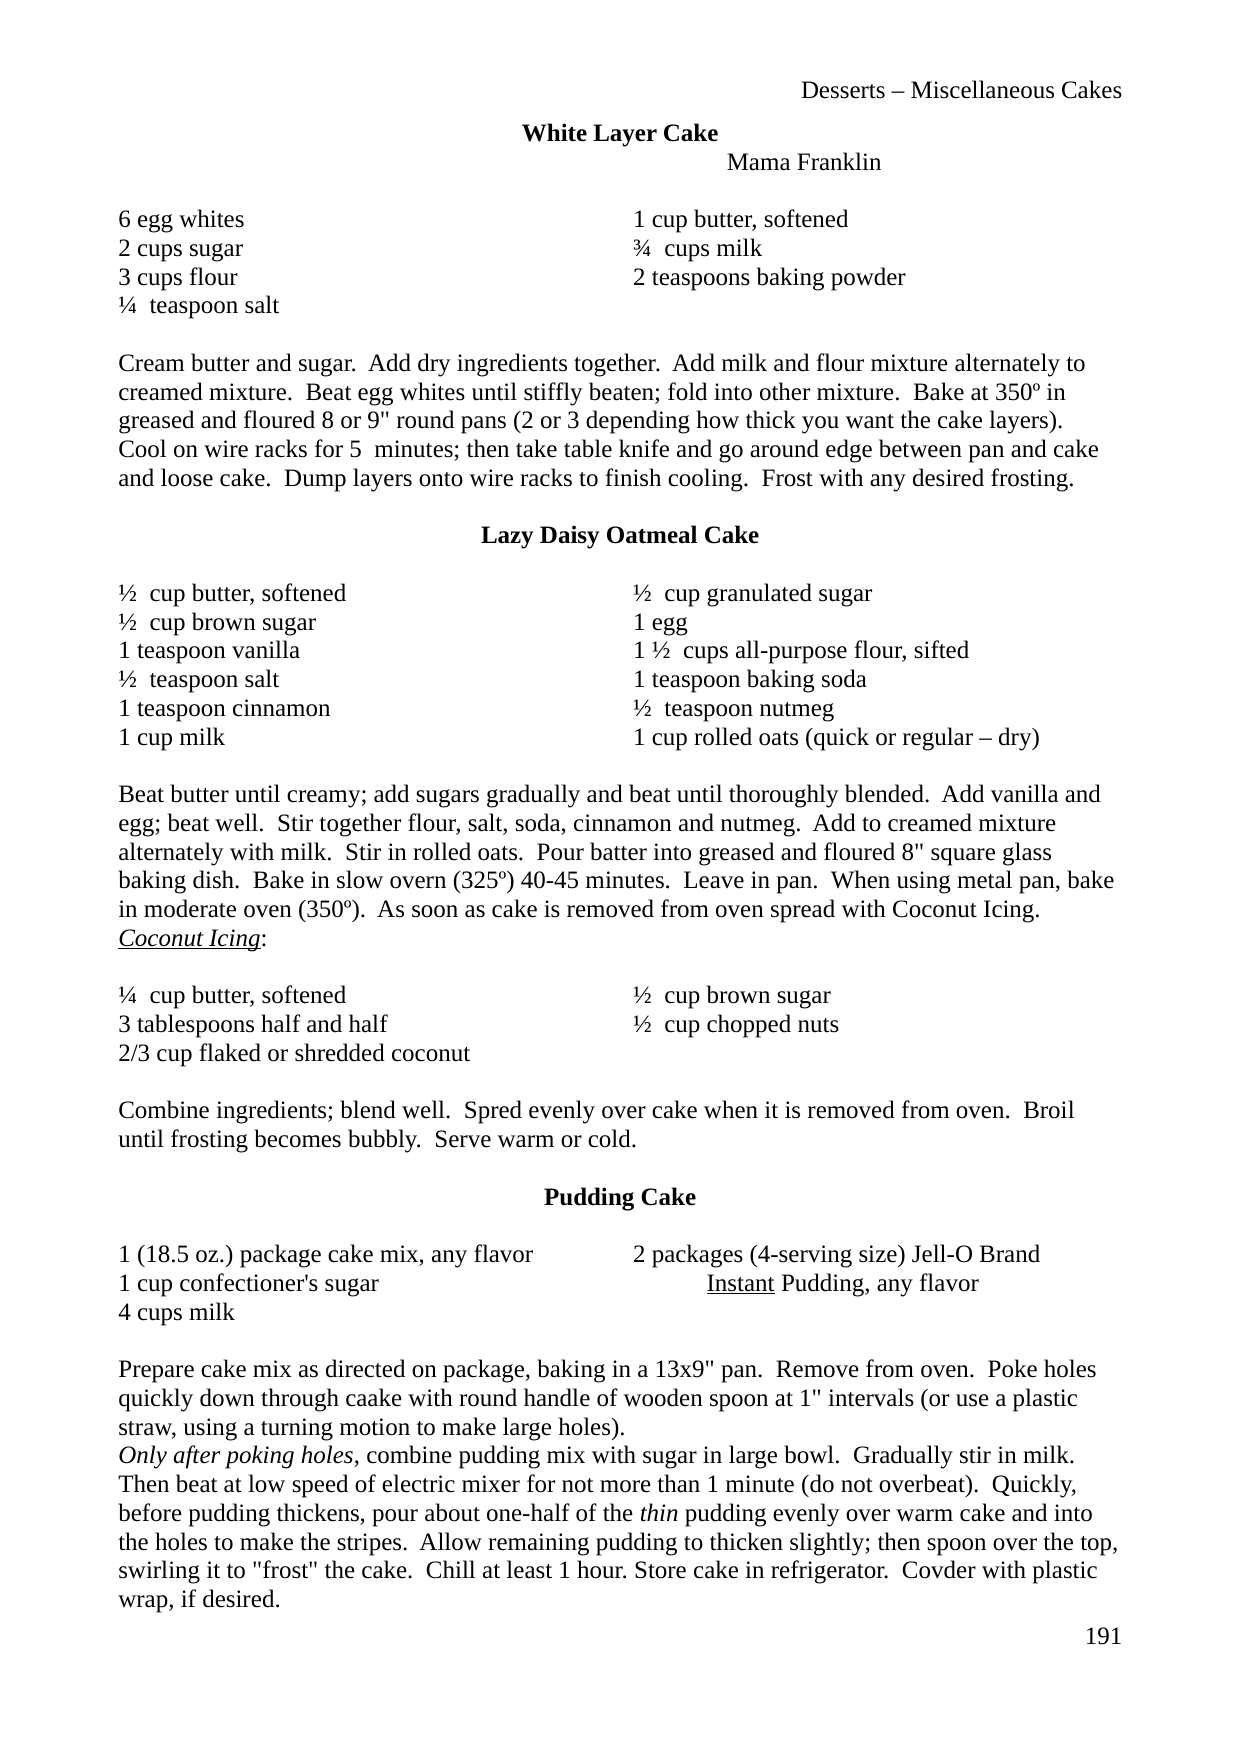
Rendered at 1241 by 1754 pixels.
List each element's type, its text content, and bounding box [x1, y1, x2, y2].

text 1 teaspoon vanilla 1 ½ cups all-purpose flour, sifted [118, 636, 1122, 664]
text Beat butter until creamy; add sugars gradually and beat until thoroughly blended. Add vanilla and egg; beat well. Stir together flour, salt, soda, cinnamon and nutmeg. Add to creamed mixture alternately with milk. Stir in rolled oats. Pour batter into greased and floured 8" square glass baking dish. Bake in slow overn (325º) 40-45 minutes. Leave in pan. When using metal pan, bake in moderate oven (350º). As soon as cake is removed from oven spread with Coconut Icing. [118, 779, 1122, 923]
text 2 cups sugar ¾ cups milk [118, 233, 1122, 262]
text 4 cups milk [118, 1297, 1122, 1326]
text Prepare cake mix as directed on package, baking in a 13x9" pan. Remove from oven. Poke holes quickly down through caake with round handle of wooden spoon at 1" intervals (or use a plastic straw, using a turning motion to make large holes). [118, 1354, 1122, 1441]
text 3 cups flour 2 teaspoons baking powder [118, 262, 1122, 291]
text 1 cup confectioner's sugar Instant Pudding, any flavor [118, 1268, 1122, 1297]
text Coconut Icing: [118, 923, 1122, 952]
text Pudding Cake [118, 1182, 1122, 1211]
text 1 cup milk 1 cup rolled oats (quick or regular – dry) [118, 722, 1122, 751]
text 2/3 cup flaked or shredded coconut [118, 1038, 1122, 1067]
text 3 tablespoons half and half ½ cup chopped nuts [118, 1009, 1122, 1038]
text ½ cup butter, softened ½ cup granulated sugar [118, 578, 1122, 607]
text 6 egg whites 1 cup butter, softened [118, 204, 1122, 233]
text ¼ cup butter, softened ½ cup brown sugar [118, 981, 1122, 1009]
text ½ teaspoon salt 1 teaspoon baking soda [118, 664, 1122, 693]
text 1 (18.5 oz.) package cake mix, any flavor 2 packages (4-serving size) Jell-O Brand [118, 1239, 1122, 1268]
text Combine ingredients; blend well. Spred evenly over cake when it is removed from oven. Broil until frosting becomes bubbly. Serve warm or cold. [118, 1096, 1122, 1153]
text Mama Franklin [118, 147, 1122, 176]
text ½ cup brown sugar 1 egg [118, 607, 1122, 636]
text 1 teaspoon cinnamon ½ teaspoon nutmeg [118, 693, 1122, 722]
text Cream butter and sugar. Add dry ingredients together. Add milk and flour mixture alternately to creamed mixture. Beat egg whites until stiffly beaten; fold into other mixture. Bake at 350º in greased and floured 8 or 9" round pans (2 or 3 depending how thick you want the cake layers). Cool on wire racks for 5 minutes; then take table knife and go around edge between pan and cake and loose cake. Dump layers onto wire racks to finish cooling. Frost with any desired frosting. [118, 348, 1122, 492]
text Only after poking holes, combine pudding mix with sugar in large bowl. Gradually stir in milk. Then beat at low speed of electric mixer for not more than 1 minute (do not overbeat). Quickly, before pudding thickens, pour about one-half of the thin pudding evenly over warm cake and into the holes to make the stripes. Allow remaining pudding to thicken slightly; then spoon over the top, swirling it to "frost" the cake. Chill at least 1 hour. Store cake in refrigerator. Covder with plastic wrap, if desired. [118, 1441, 1122, 1613]
text White Layer Cake [118, 118, 1122, 147]
text Lazy Daisy Oatmeal Cake [118, 521, 1122, 549]
text ¼ teaspoon salt [118, 291, 1122, 319]
